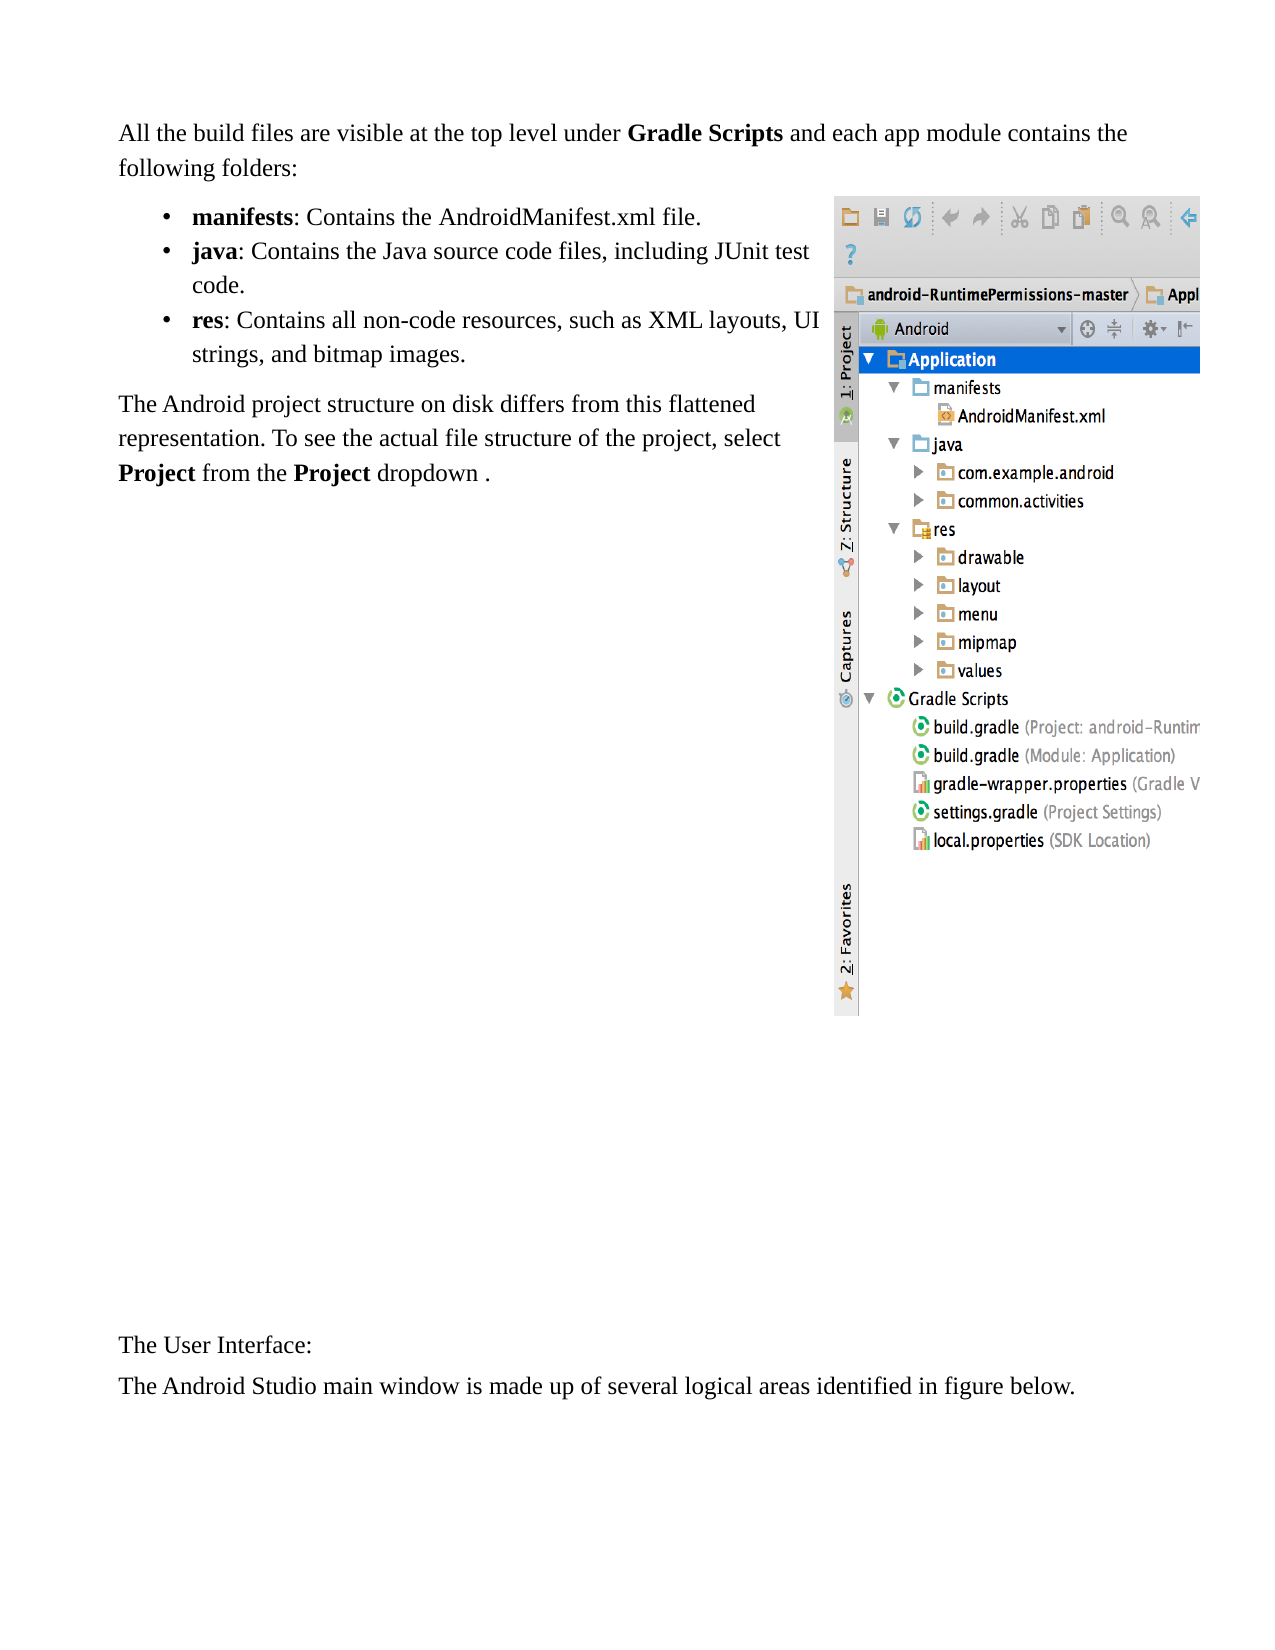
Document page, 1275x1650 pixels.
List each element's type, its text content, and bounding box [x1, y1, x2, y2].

subtitle The User Interface: [118, 1330, 1157, 1359]
picture [833, 196, 1200, 1016]
list res: Contains all non-code resources, such as XML layouts, UI strings, and bitmap images. [162, 305, 833, 368]
text The Android project structure on disk differs from this flattened representation. To see the actual file structure of the project, select Project from the Project dropdown . [118, 389, 833, 486]
list manifests: Contains the AndroidManifest.xml file. [162, 202, 833, 230]
text All the build files are visible at the top level under Gradle Scripts and each app module contains the following folders: [118, 118, 1157, 181]
list java: Contains the Java source code files, including JUnit test code. [162, 236, 833, 299]
text The Android Studio main window is made up of several logical areas identified in figure below. [118, 1371, 1157, 1400]
